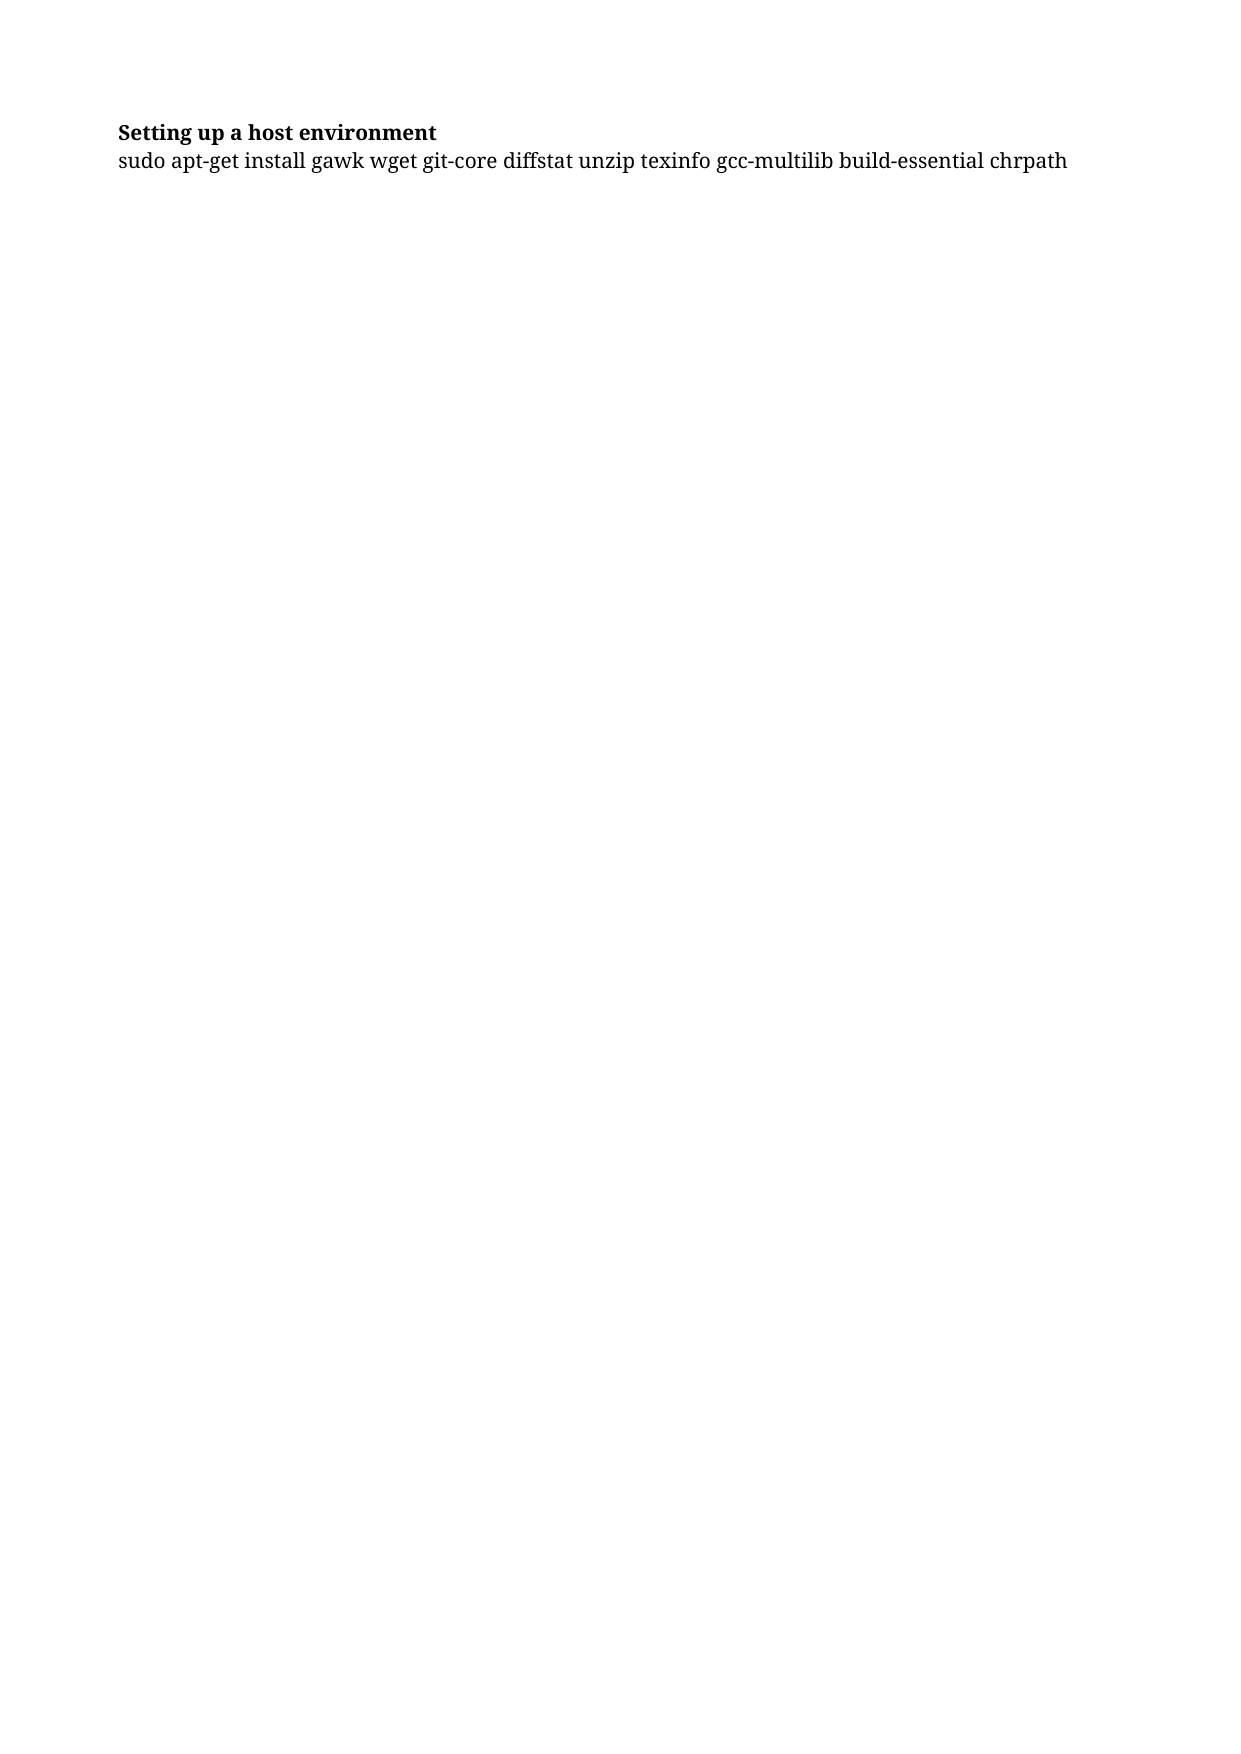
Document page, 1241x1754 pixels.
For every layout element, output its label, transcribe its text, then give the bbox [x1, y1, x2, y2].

text sudo apt-get install gawk wget git-core diffstat unzip texinfo gcc-multilib build-essential chrpath [118, 147, 1122, 175]
text Setting up a host environment [118, 118, 1122, 147]
